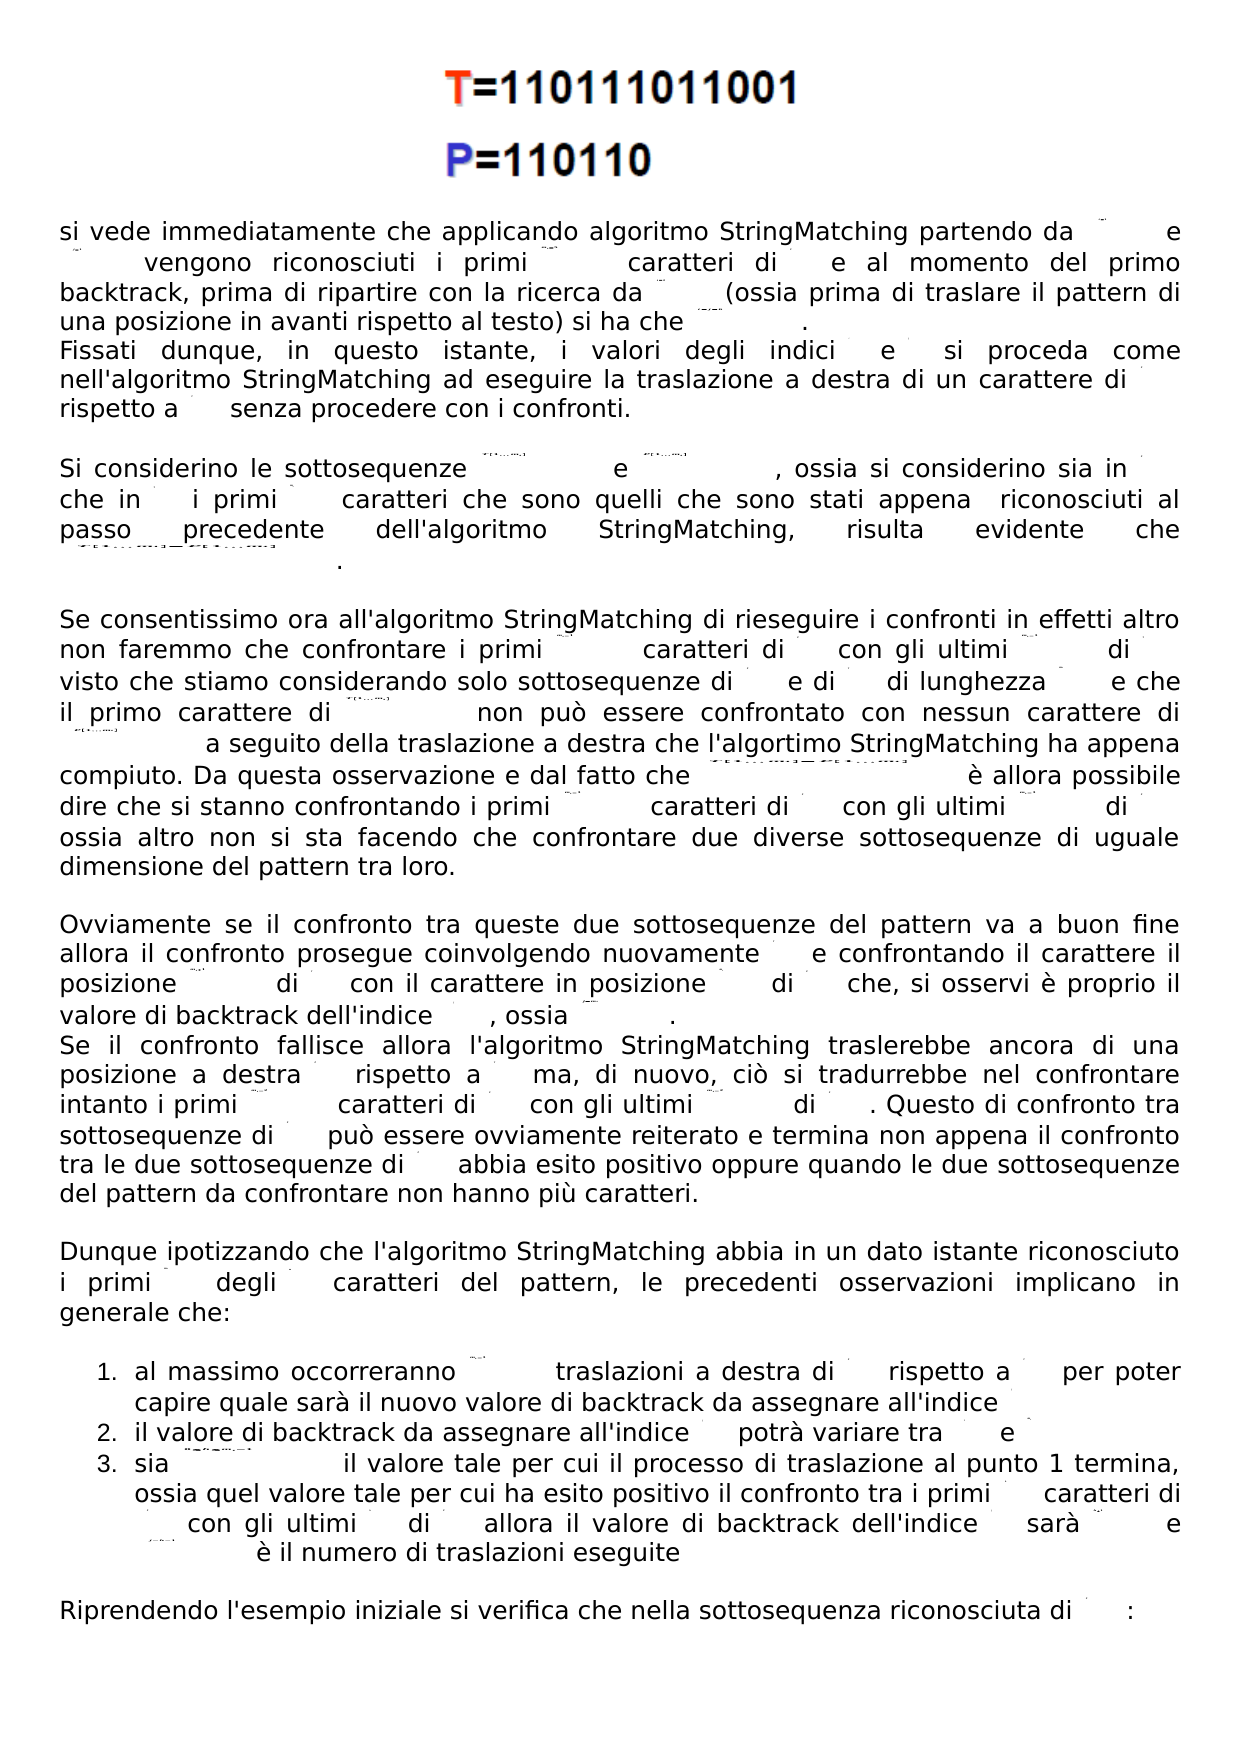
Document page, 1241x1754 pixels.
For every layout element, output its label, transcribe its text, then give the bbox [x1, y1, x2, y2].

list al massimo occorrerannotraslazioni a destra dirispetto aper poter capire quale sarà il nuovo valore di backtrack da assegnare all'indice [97, 1356, 1181, 1417]
text Si considerino le sottosequenzee, ossia si considerino sia inche ini primicaratteri che sono quelli che sono stati appena riconosciuti al passo precedente dell'algoritmo StringMatching, risulta evidente che . [59, 453, 1181, 576]
picture [433, 59, 807, 189]
text Se consentissimo ora all'algoritmo StringMatching di rieseguire i confronti in effetti altro non faremmo che confrontare i primicaratteri dicon gli ultimidivisto che stiamo considerando solo sottosequenze die didi lunghezzae che il primo carattere dinon può essere confrontato con nessun carattere dia seguito della traslazione a destra che l'algortimo StringMatching ha appena compiuto. Da questa osservazione e dal fatto cheè allora possibile dire che si stanno confrontando i primicaratteri dicon gli ultimidiossia altro non si sta facendo che confrontare due diverse sottosequenze di uguale dimensione del pattern tra loro. [59, 605, 1181, 881]
list siail valore tale per cui il processo di traslazione al punto 1 termina, ossia quel valore tale per cui ha esito positivo il confronto tra i primicaratteri dicon gli ultimidiallora il valore di backtrack dell'indicesaràeè il numero di traslazioni eseguite [97, 1448, 1181, 1567]
text Fissati dunque, in questo istante, i valori degli indiciesi proceda come nell'algoritmo StringMatching ad eseguire la traslazione a destra di un carattere dirispetto asenza procedere con i confronti. [59, 336, 1181, 424]
text Riprendendo l'esempio iniziale si verifica che nella sottosequenza riconosciuta di: [59, 1596, 1181, 1626]
text si vede immediatamente che applicando algoritmo StringMatching partendo da evengono riconosciuti i primicaratteri die al momento del primo backtrack, prima di ripartire con la ricerca da(ossia prima di traslare il pattern di una posizione in avanti rispetto al testo) si ha che. [59, 217, 1181, 336]
text Se il confronto fallisce allora l'algoritmo StringMatching traslerebbe ancora di una posizione a destrarispetto ama, di nuovo, ciò si tradurrebbe nel confrontare intanto i primicaratteri dicon gli ultimidi. Questo di confronto tra sottosequenze dipuò essere ovviamente reiterato e termina non appena il confronto tra le due sottosequenze diabbia esito positivo oppure quando le due sottosequenze del pattern da confrontare non hanno più caratteri. [59, 1031, 1181, 1208]
list il valore di backtrack da assegnare all'indicepotrà variare tra e [97, 1417, 1181, 1448]
text Dunque ipotizzando che l'algoritmo StringMatching abbia in un dato istante riconosciuto i primideglicaratteri del pattern, le precedenti osservazioni implicano in generale che: [59, 1238, 1181, 1327]
text Ovviamente se il confronto tra queste due sottosequenze del pattern va a buon fine allora il confronto prosegue coinvolgendo nuovamentee confrontando il carattere il posizionedicon il carattere in posizionediche, si osservi è proprio il valore di backtrack dell'indice , ossia. [59, 910, 1181, 1031]
